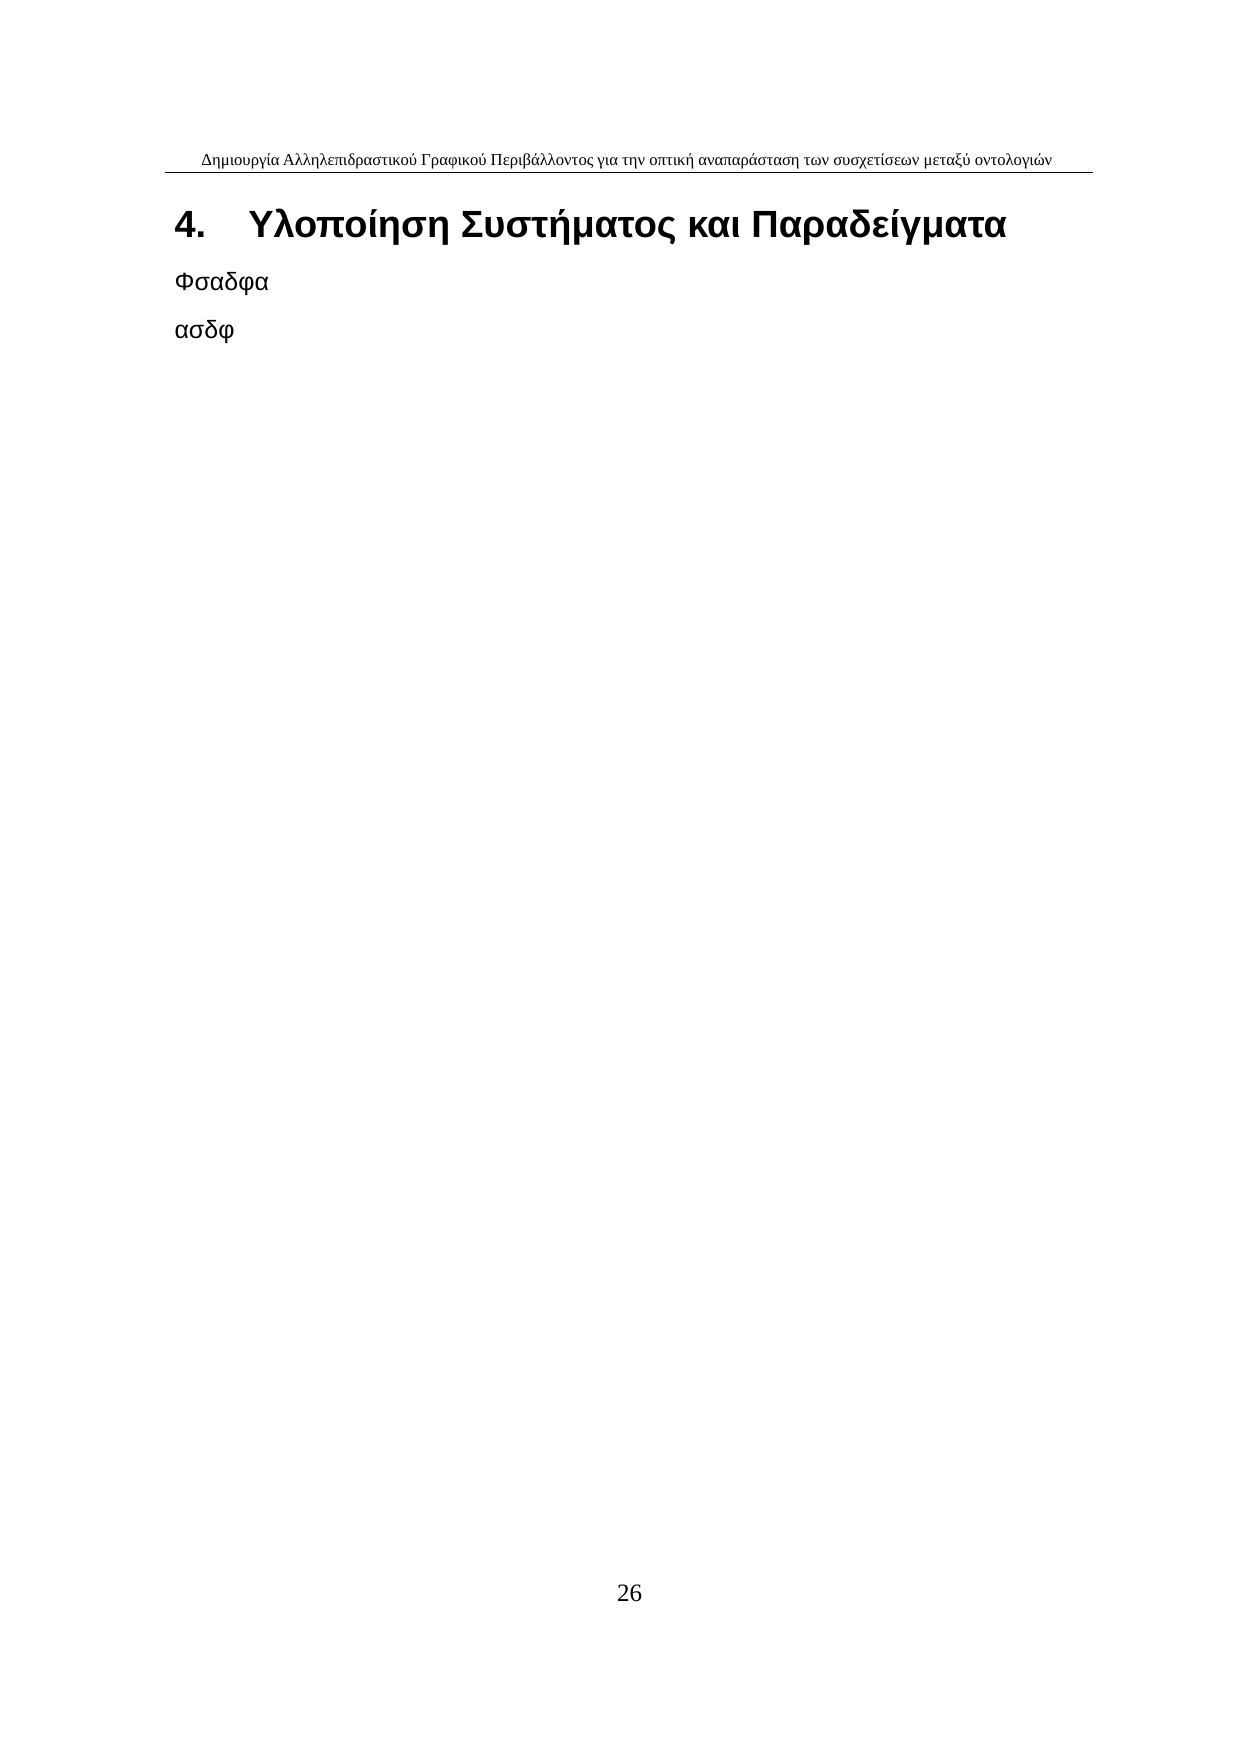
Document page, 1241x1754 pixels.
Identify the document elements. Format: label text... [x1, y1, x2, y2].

text ασδφ [174, 314, 1093, 343]
text Φσαδφα [174, 267, 1093, 296]
subtitle Υλοποίηση Συστήματος και Παραδείγματα [174, 202, 1093, 246]
